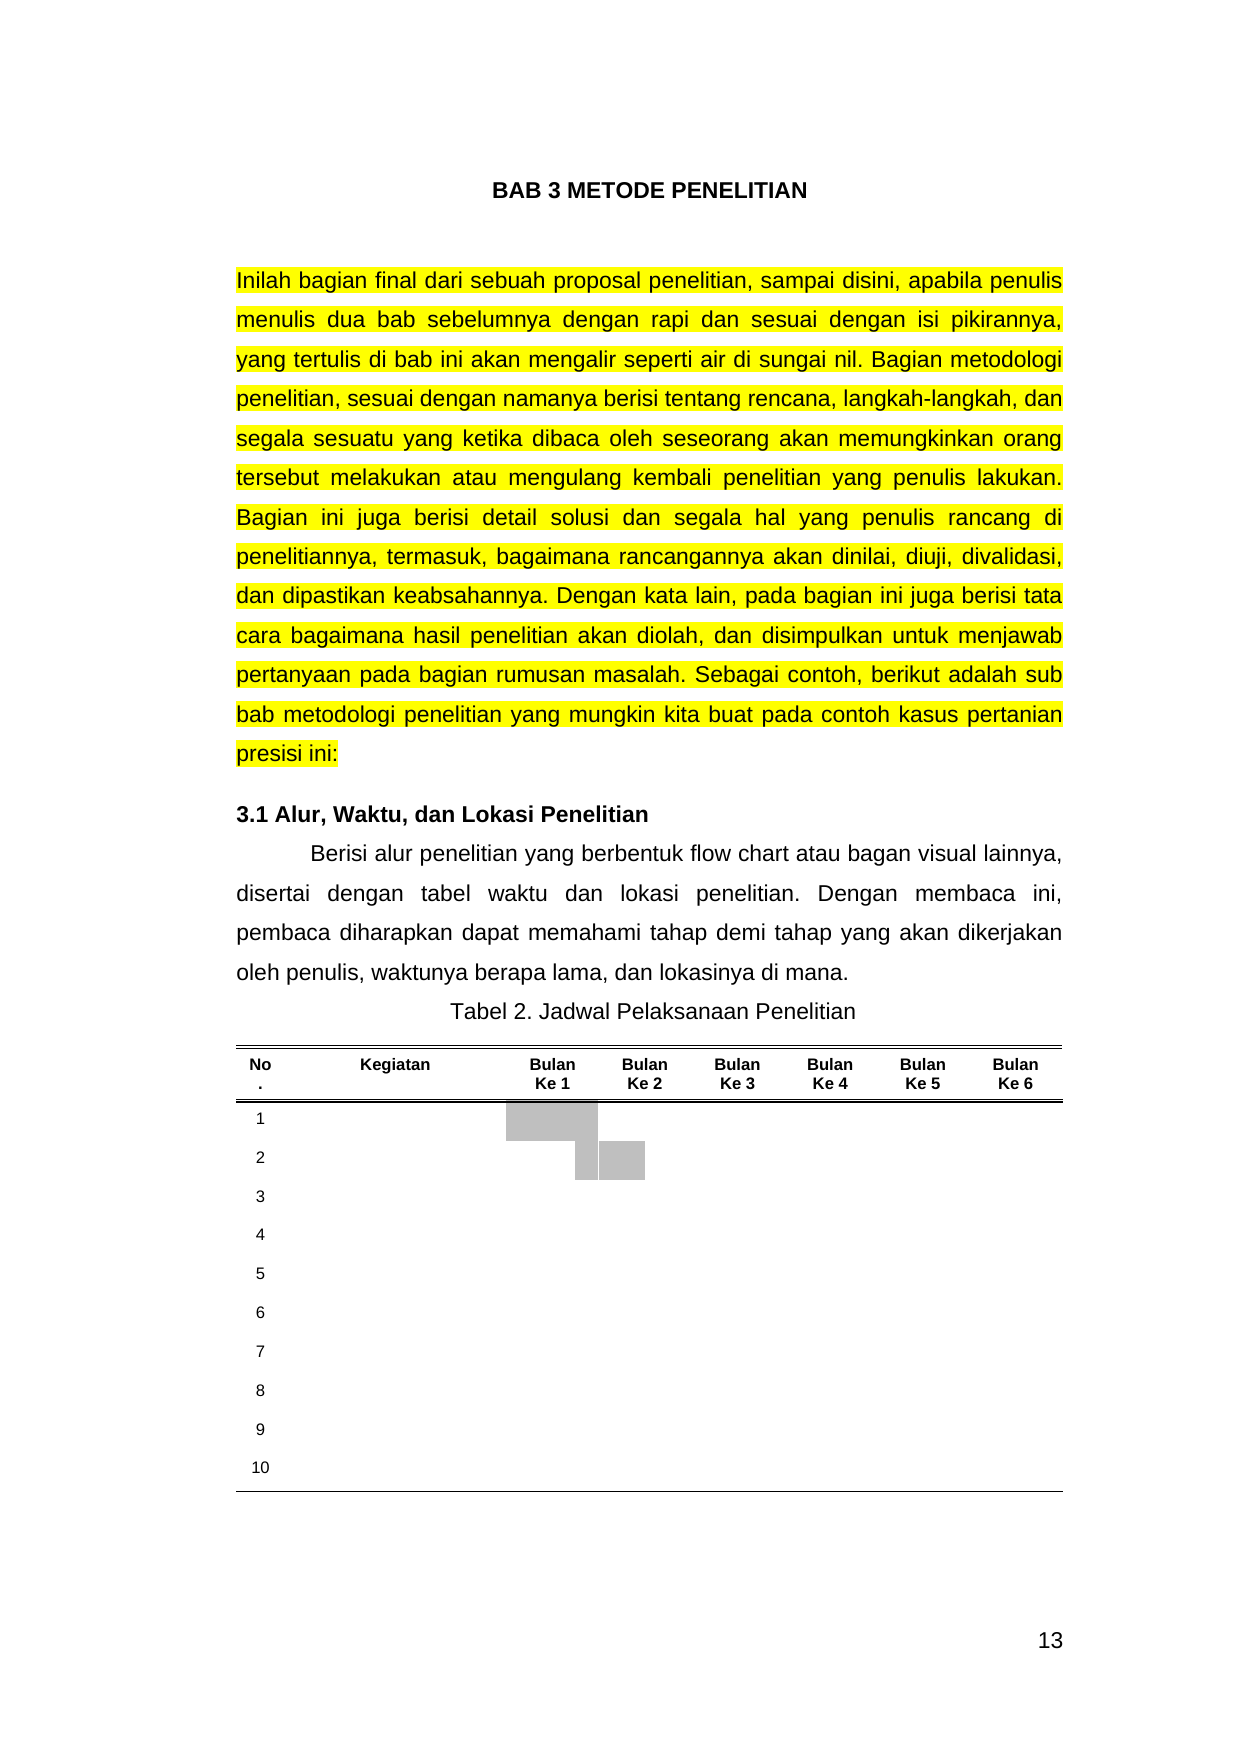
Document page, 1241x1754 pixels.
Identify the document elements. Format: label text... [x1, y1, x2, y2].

table_cell [878, 1180, 901, 1219]
table_cell [878, 1336, 901, 1374]
table_cell [761, 1180, 784, 1219]
table_cell [854, 1413, 877, 1452]
table_cell [785, 1336, 808, 1374]
table_cell [668, 1219, 692, 1258]
table_cell [622, 1219, 645, 1258]
table_cell [715, 1141, 738, 1180]
table_cell [284, 1336, 506, 1374]
table_cell [575, 1413, 598, 1452]
table_cell [994, 1452, 1017, 1491]
table_cell [1040, 1219, 1063, 1258]
table_header Bulan Ke 6 [969, 1049, 1062, 1099]
table_cell [994, 1336, 1017, 1374]
table_cell [575, 1374, 598, 1413]
table_cell [668, 1141, 692, 1180]
table_cell [878, 1258, 901, 1297]
table_cell [808, 1258, 831, 1297]
table_cell [924, 1258, 947, 1297]
table_cell [599, 1297, 622, 1336]
table_cell [738, 1336, 761, 1374]
table_cell [738, 1141, 761, 1180]
table_cell [529, 1413, 552, 1452]
table_cell [622, 1180, 645, 1219]
table_cell [970, 1180, 993, 1219]
table_cell [692, 1336, 715, 1374]
table_cell [785, 1141, 808, 1180]
table_cell [970, 1103, 993, 1141]
table_cell [761, 1452, 784, 1491]
table_cell [924, 1413, 947, 1452]
table_cell [645, 1141, 668, 1180]
table_cell [901, 1258, 924, 1297]
table_cell [901, 1336, 924, 1374]
table_cell [831, 1219, 854, 1258]
table_cell [1017, 1141, 1040, 1180]
table_cell [901, 1103, 924, 1141]
table_cell [506, 1413, 529, 1452]
table_cell [808, 1141, 831, 1180]
table_cell [645, 1180, 668, 1219]
table_cell [1040, 1374, 1063, 1413]
table_cell [552, 1180, 575, 1219]
table_cell [831, 1103, 854, 1141]
table_cell [715, 1180, 738, 1219]
table_cell [808, 1180, 831, 1219]
table_cell [924, 1141, 947, 1180]
table_cell [854, 1336, 877, 1374]
table_cell [622, 1258, 645, 1297]
table_cell [284, 1141, 506, 1180]
table_cell [831, 1180, 854, 1219]
table_cell 9 [236, 1413, 284, 1452]
table_cell [970, 1374, 993, 1413]
table_cell [785, 1413, 808, 1452]
table_cell [808, 1452, 831, 1491]
table_cell [785, 1180, 808, 1219]
table_cell [552, 1141, 575, 1180]
table_cell 10 [236, 1452, 284, 1491]
table_cell [622, 1297, 645, 1336]
table_cell [994, 1258, 1017, 1297]
table_cell [692, 1452, 715, 1491]
table_cell [529, 1258, 552, 1297]
table_cell [284, 1452, 506, 1491]
table_cell [645, 1297, 668, 1336]
table_cell [645, 1413, 668, 1452]
table_cell [599, 1180, 622, 1219]
table_cell [878, 1103, 901, 1141]
table_cell [901, 1413, 924, 1452]
table_cell [645, 1374, 668, 1413]
table_cell [668, 1413, 692, 1452]
table_cell [761, 1141, 784, 1180]
table_cell [831, 1336, 854, 1374]
table_cell [738, 1103, 761, 1141]
table_cell [668, 1258, 692, 1297]
table_cell [284, 1297, 506, 1336]
table_cell [622, 1413, 645, 1452]
table_cell [947, 1336, 970, 1374]
table_header Kegiatan [284, 1049, 506, 1099]
table_cell [970, 1297, 993, 1336]
table_cell [1040, 1336, 1063, 1374]
table_cell [552, 1413, 575, 1452]
table_header Bulan Ke 1 [506, 1049, 598, 1099]
table_cell [692, 1103, 715, 1141]
table_cell [645, 1103, 668, 1141]
table_cell [761, 1103, 784, 1141]
table_cell [854, 1452, 877, 1491]
text Berisi alur penelitian yang berbentuk flow chart atau bagan visual lainnya, disertai dengan tabel waktu dan lokasi penelitian. Dengan membaca ini, pembaca diharapkan dapat memahami tahap demi tahap yang akan dikerjakan oleh penulis, waktunya berapa lama, dan lokasinya di mana. [236, 840, 1063, 985]
table_cell [599, 1141, 622, 1180]
table_cell [715, 1258, 738, 1297]
table_cell [529, 1297, 552, 1336]
table_cell [668, 1374, 692, 1413]
table_cell [808, 1103, 831, 1141]
table_cell [645, 1258, 668, 1297]
table_cell [761, 1258, 784, 1297]
table_cell [284, 1103, 506, 1141]
table_cell [715, 1103, 738, 1141]
table_cell [692, 1413, 715, 1452]
table_cell [284, 1374, 506, 1413]
table_cell [552, 1219, 575, 1258]
table_cell [1017, 1297, 1040, 1336]
table_cell [970, 1452, 993, 1491]
table_cell [1040, 1297, 1063, 1336]
table_cell [761, 1336, 784, 1374]
table_cell [692, 1374, 715, 1413]
table_cell [947, 1452, 970, 1491]
table_cell [947, 1297, 970, 1336]
table_cell [599, 1374, 622, 1413]
table_cell [785, 1297, 808, 1336]
table_cell [738, 1413, 761, 1452]
table_cell [1017, 1336, 1040, 1374]
table_cell [575, 1141, 598, 1180]
table_cell [854, 1258, 877, 1297]
table_cell [668, 1297, 692, 1336]
table_cell [1017, 1103, 1040, 1141]
table_cell [622, 1336, 645, 1374]
table_cell [284, 1258, 506, 1297]
table_cell [785, 1258, 808, 1297]
table_header Bulan Ke 3 [691, 1049, 784, 1099]
table_cell [575, 1219, 598, 1258]
table_cell [529, 1336, 552, 1374]
table_cell [599, 1336, 622, 1374]
table_cell [994, 1297, 1017, 1336]
table_cell [529, 1141, 552, 1180]
table_cell [970, 1336, 993, 1374]
table_cell [878, 1452, 901, 1491]
table_cell [622, 1452, 645, 1491]
table_cell 3 [236, 1180, 284, 1219]
table_cell [284, 1219, 506, 1258]
table_cell [831, 1141, 854, 1180]
table_cell [1040, 1141, 1063, 1180]
table_cell [529, 1374, 552, 1413]
table_header Bulan Ke 2 [599, 1049, 691, 1099]
table_cell [808, 1413, 831, 1452]
table_cell [924, 1180, 947, 1219]
table_cell [599, 1219, 622, 1258]
table_cell [738, 1374, 761, 1413]
subtitle 3.1 Alur, Waktu, dan Lokasi Penelitian [236, 801, 1063, 827]
table_cell [761, 1297, 784, 1336]
table_cell 5 [236, 1258, 284, 1297]
table_cell [878, 1297, 901, 1336]
table_cell [878, 1141, 901, 1180]
table_header No. [236, 1049, 284, 1099]
table_cell [854, 1297, 877, 1336]
table_cell [878, 1413, 901, 1452]
table_cell [924, 1374, 947, 1413]
table_cell [970, 1258, 993, 1297]
table_cell [506, 1258, 529, 1297]
table_cell [692, 1180, 715, 1219]
text Tabel 2. Jadwal Pelaksanaan Penelitian [236, 998, 1063, 1024]
table_cell [947, 1258, 970, 1297]
table_cell [785, 1374, 808, 1413]
table_cell [692, 1219, 715, 1258]
subtitle BAB 3 METODE PENELITIAN [236, 177, 1063, 203]
table_cell [831, 1452, 854, 1491]
table_cell [947, 1141, 970, 1180]
table_cell [761, 1374, 784, 1413]
table_cell [970, 1413, 993, 1452]
table_cell [552, 1258, 575, 1297]
table_cell [831, 1258, 854, 1297]
table_cell [808, 1336, 831, 1374]
table_cell [994, 1219, 1017, 1258]
table_cell [552, 1103, 575, 1141]
table_cell [1017, 1258, 1040, 1297]
text Inilah bagian final dari sebuah proposal penelitian, sampai disini, apabila penulis menulis dua bab sebelumnya dengan rapi dan sesuai dengan isi pikirannya, yang tertulis di bab ini akan mengalir seperti air di sungai nil. Bagian metodologi penelitian, sesuai dengan namanya berisi tentang rencana, langkah-langkah, dan segala sesuatu yang ketika dibaca oleh seseorang akan memungkinkan orang tersebut melakukan atau mengulang kembali penelitian yang penulis lakukan. Bagian ini juga berisi detail solusi dan segala hal yang penulis rancang di penelitiannya, termasuk, bagaimana rancangannya akan dinilai, diuji, divalidasi, dan dipastikan keabsahannya. Dengan kata lain, pada bagian ini juga berisi tata cara bagaimana hasil penelitian akan diolah, dan disimpulkan untuk menjawab pertanyaan pada bagian rumusan masalah. Sebagai contoh, berikut adalah sub bab metodologi penelitian yang mungkin kita buat pada contoh kasus pertanian presisi ini: [236, 267, 1063, 767]
table_cell [994, 1374, 1017, 1413]
table_cell [947, 1103, 970, 1141]
table_cell [506, 1336, 529, 1374]
table_cell [506, 1452, 529, 1491]
table_cell [575, 1103, 598, 1141]
table_cell [738, 1219, 761, 1258]
table_cell [692, 1141, 715, 1180]
table_cell [645, 1219, 668, 1258]
table_cell [1040, 1180, 1063, 1219]
table_cell [715, 1413, 738, 1452]
table_cell [994, 1180, 1017, 1219]
table_cell [1017, 1452, 1040, 1491]
table_cell [552, 1452, 575, 1491]
table_cell [552, 1297, 575, 1336]
table_cell [831, 1297, 854, 1336]
table_cell [599, 1452, 622, 1491]
table_cell [575, 1258, 598, 1297]
table_cell [575, 1452, 598, 1491]
table_cell [715, 1297, 738, 1336]
table_cell [506, 1374, 529, 1413]
table_cell [947, 1413, 970, 1452]
table_cell 8 [236, 1374, 284, 1413]
table_cell [785, 1452, 808, 1491]
table_cell [785, 1219, 808, 1258]
table_cell [645, 1336, 668, 1374]
table_cell [506, 1103, 529, 1141]
table_cell [924, 1297, 947, 1336]
table_cell [761, 1219, 784, 1258]
table_cell [575, 1336, 598, 1374]
table_cell [692, 1297, 715, 1336]
table_cell [924, 1219, 947, 1258]
table_cell [645, 1452, 668, 1491]
table_cell 6 [236, 1297, 284, 1336]
table_cell [1040, 1413, 1063, 1452]
table_cell [854, 1103, 877, 1141]
table_cell [284, 1180, 506, 1219]
table_cell [831, 1374, 854, 1413]
table_cell [738, 1180, 761, 1219]
table_cell [552, 1336, 575, 1374]
table_cell [506, 1141, 529, 1180]
table_cell [599, 1413, 622, 1452]
table_cell [1017, 1374, 1040, 1413]
table_cell [785, 1103, 808, 1141]
table_cell [924, 1336, 947, 1374]
table_cell [622, 1374, 645, 1413]
table_cell [622, 1141, 645, 1180]
table_cell [692, 1258, 715, 1297]
table_cell [854, 1141, 877, 1180]
table_cell [529, 1452, 552, 1491]
table_cell [854, 1374, 877, 1413]
table_cell [970, 1141, 993, 1180]
table_cell [901, 1297, 924, 1336]
table_cell 7 [236, 1336, 284, 1374]
table_cell [878, 1374, 901, 1413]
table_cell [831, 1413, 854, 1452]
table_cell [901, 1219, 924, 1258]
table_cell [552, 1374, 575, 1413]
table_cell [622, 1103, 645, 1141]
table_cell [715, 1336, 738, 1374]
table_cell [878, 1219, 901, 1258]
table_cell [599, 1258, 622, 1297]
table_cell [994, 1141, 1017, 1180]
table_cell [994, 1103, 1017, 1141]
table_cell [529, 1180, 552, 1219]
table_cell [901, 1180, 924, 1219]
table_cell [947, 1180, 970, 1219]
table_cell [668, 1103, 692, 1141]
table_cell [1017, 1180, 1040, 1219]
table_cell [738, 1258, 761, 1297]
table_cell 2 [236, 1141, 284, 1180]
table_cell [715, 1374, 738, 1413]
table_header Bulan Ke 5 [876, 1049, 969, 1099]
table_cell [668, 1336, 692, 1374]
table_cell [575, 1180, 598, 1219]
table_cell [901, 1141, 924, 1180]
table_cell [506, 1180, 529, 1219]
table_cell [808, 1219, 831, 1258]
table_cell [1017, 1413, 1040, 1452]
table_cell [970, 1219, 993, 1258]
table_cell [1040, 1103, 1063, 1141]
table_cell [854, 1219, 877, 1258]
table_cell [738, 1452, 761, 1491]
table_cell [738, 1297, 761, 1336]
table_header Bulan Ke 4 [784, 1049, 876, 1099]
table_cell [1040, 1452, 1063, 1491]
table_cell [994, 1413, 1017, 1452]
table_cell [901, 1452, 924, 1491]
table_cell [668, 1452, 692, 1491]
table_cell [808, 1374, 831, 1413]
table_cell [1040, 1258, 1063, 1297]
table_cell 1 [236, 1103, 284, 1141]
table_cell 4 [236, 1219, 284, 1258]
table_cell [668, 1180, 692, 1219]
table_cell [506, 1297, 529, 1336]
table_cell [529, 1103, 552, 1141]
table_cell [947, 1374, 970, 1413]
table_cell [761, 1413, 784, 1452]
table_cell [947, 1219, 970, 1258]
table_cell [575, 1297, 598, 1336]
table_cell [715, 1219, 738, 1258]
table_cell [599, 1103, 622, 1141]
table_cell [808, 1297, 831, 1336]
table_cell [715, 1452, 738, 1491]
table_cell [924, 1103, 947, 1141]
table_cell [529, 1219, 552, 1258]
table_cell [506, 1219, 529, 1258]
table_cell [284, 1413, 506, 1452]
table_cell [924, 1452, 947, 1491]
table_cell [1017, 1219, 1040, 1258]
table_cell [901, 1374, 924, 1413]
table_cell [854, 1180, 877, 1219]
